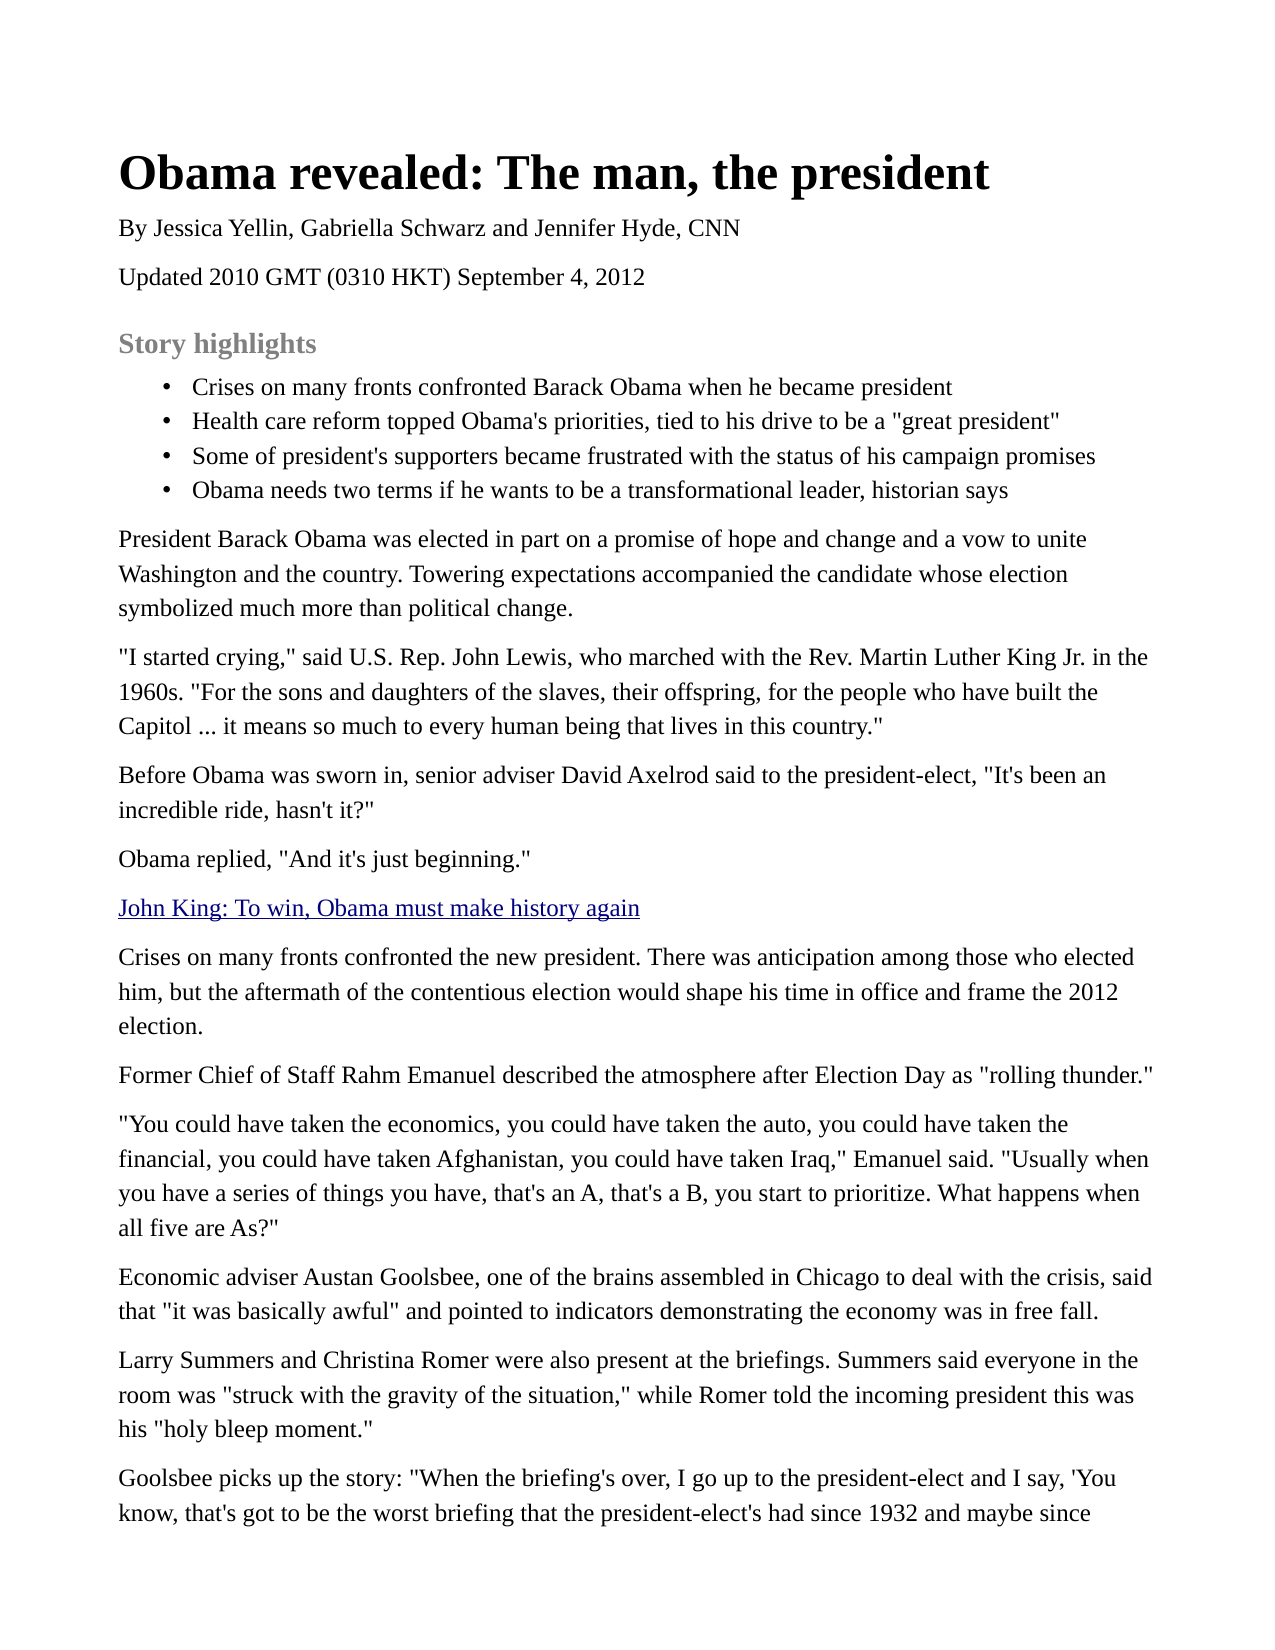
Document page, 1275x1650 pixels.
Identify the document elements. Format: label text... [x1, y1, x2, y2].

subtitle Obama revealed: The man, the president [118, 143, 1157, 201]
list Health care reform topped Obama's priorities, tied to his drive to be a "great president" [162, 406, 1157, 435]
text Obama replied, "And it's just beginning." [118, 844, 1157, 873]
text Updated 2010 GMT (0310 HKT) September 4, 2012 [118, 262, 1157, 291]
text President Barack Obama was elected in part on a promise of hope and change and a vow to unite Washington and the country. Towering expectations accompanied the candidate whose election symbolized much more than political change. [118, 524, 1157, 622]
text By Jessica Yellin, Gabriella Schwarz and Jennifer Hyde, CNN [118, 213, 1157, 242]
subtitle Story highlights [118, 326, 1157, 359]
text "You could have taken the economics, you could have taken the auto, you could have taken the financial, you could have taken Afghanistan, you could have taken Iraq," Emanuel said. "Usually when you have a series of things you have, that's an A, that's a B, you start to prioritize. What happens when all five are As?" [118, 1109, 1157, 1241]
text Before Obama was sworn in, senior adviser David Axelrod said to the president-elect, "It's been an incredible ride, hasn't it?" [118, 760, 1157, 824]
text John King: To win, Obama must make history again [118, 893, 1157, 922]
text Economic adviser Austan Goolsbee, one of the brains assembled in Chicago to deal with the crisis, said that "it was basically awful" and pointed to indicators demonstrating the economy was in free fall. [118, 1262, 1157, 1325]
text Goolsbee picks up the story: "When the briefing's over, I go up to the president-elect and I say, 'You know, that's got to be the worst briefing that the president-elect's had since 1932 and maybe since [118, 1463, 1157, 1526]
text Crises on many fronts confronted the new president. There was anticipation among those who elected him, but the aftermath of the contentious election would shape his time in office and frame the 2012 election. [118, 942, 1157, 1040]
list Obama needs two terms if he wants to be a transformational leader, historian says [162, 475, 1157, 504]
text Larry Summers and Christina Romer were also present at the briefings. Summers said everyone in the room was "struck with the gravity of the situation," while Romer told the incoming president this was his "holy bleep moment." [118, 1345, 1157, 1443]
text Former Chief of Staff Rahm Emanuel described the atmosphere after Election Day as "rolling thunder." [118, 1060, 1157, 1089]
text "I started crying," said U.S. Rep. John Lewis, who marched with the Rev. Martin Luther King Jr. in the 1960s. "For the sons and daughters of the slaves, their offspring, for the people who have built the Capitol ... it means so much to every human being that lives in this country." [118, 642, 1157, 740]
list Some of president's supporters became frustrated with the status of his campaign promises [162, 441, 1157, 469]
list Crises on many fronts confronted Barack Obama when he became president [162, 372, 1157, 401]
